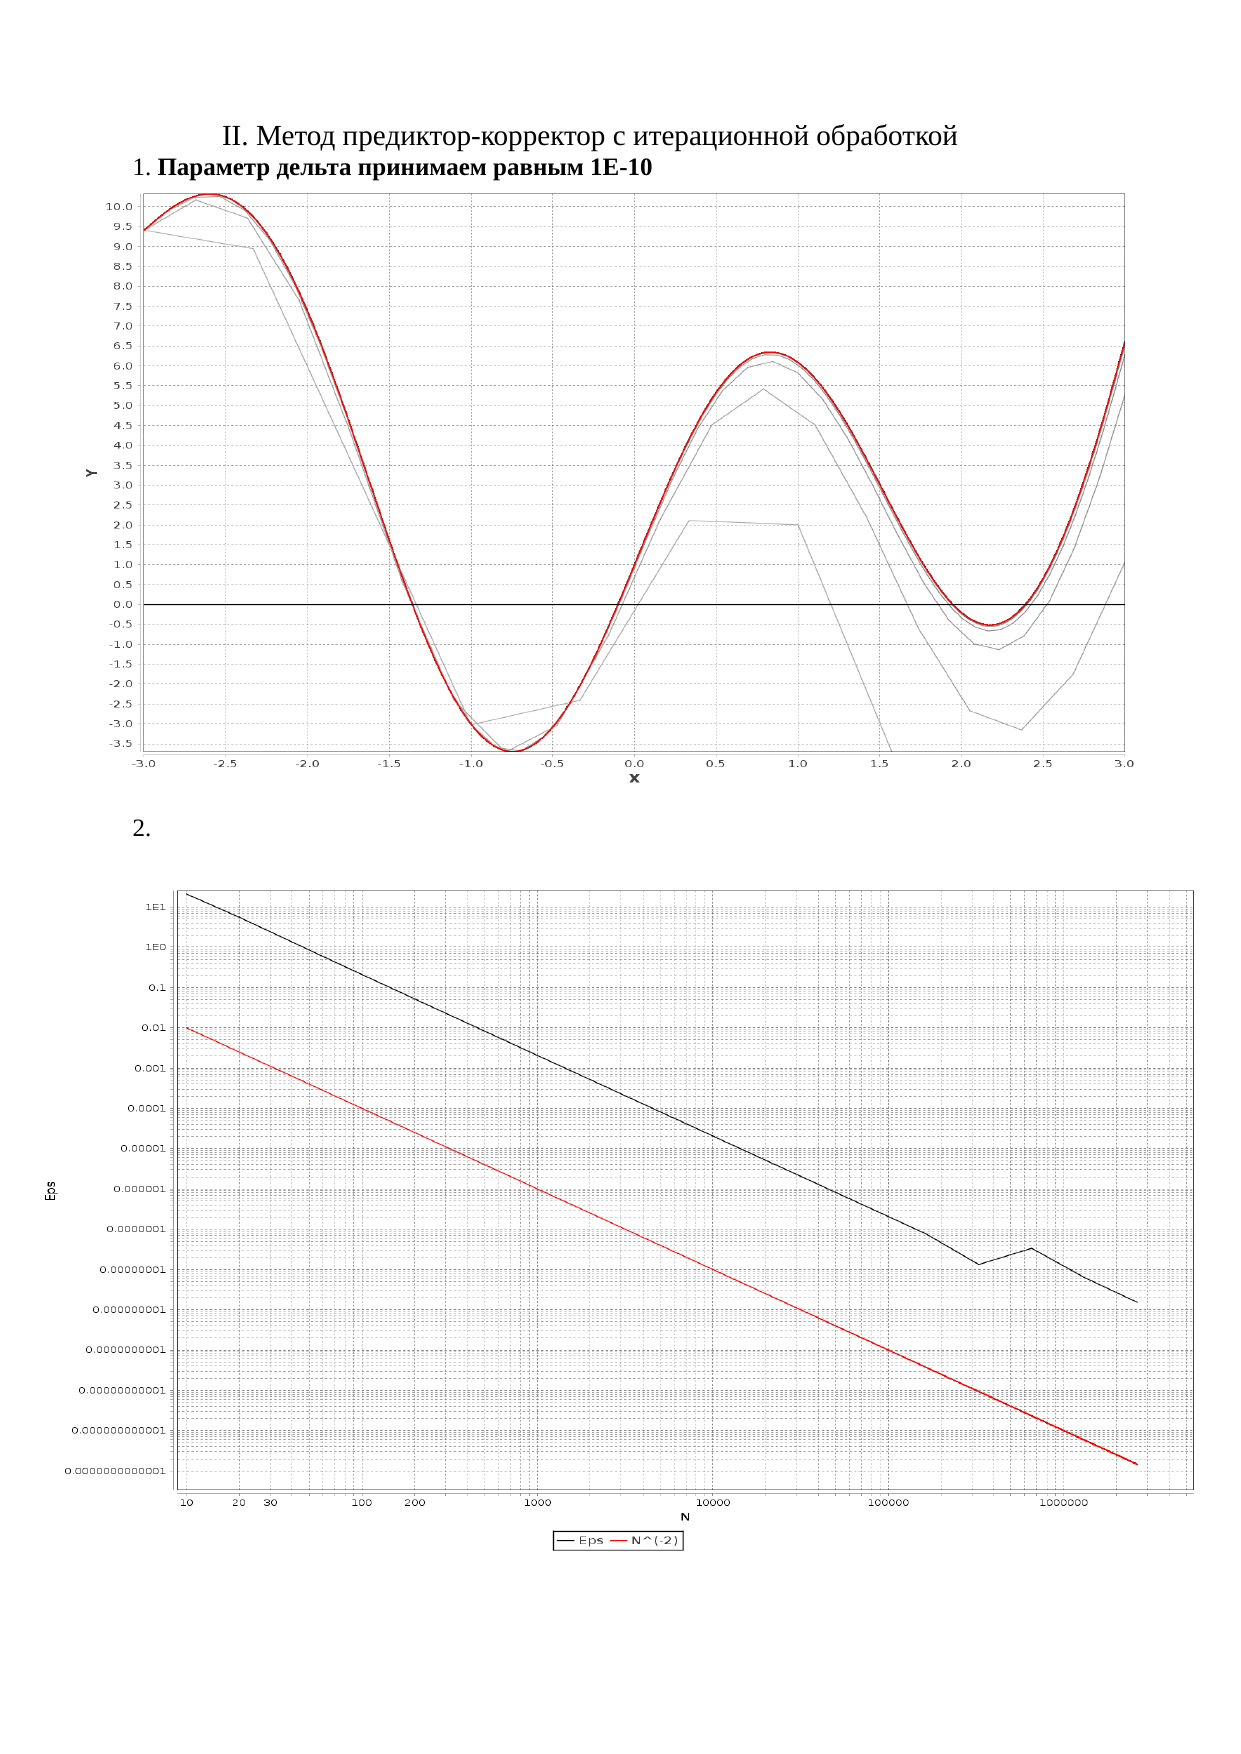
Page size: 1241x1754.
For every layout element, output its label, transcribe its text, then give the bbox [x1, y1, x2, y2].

text 1. Параметр дельта принимаем равным 1Е-10 [57, 152, 1122, 180]
text II. Метод предиктор-корректор с итерационной обработкой [57, 118, 1122, 152]
picture [29, 860, 1207, 1551]
text 2. [57, 813, 1122, 842]
picture [71, 166, 1137, 791]
